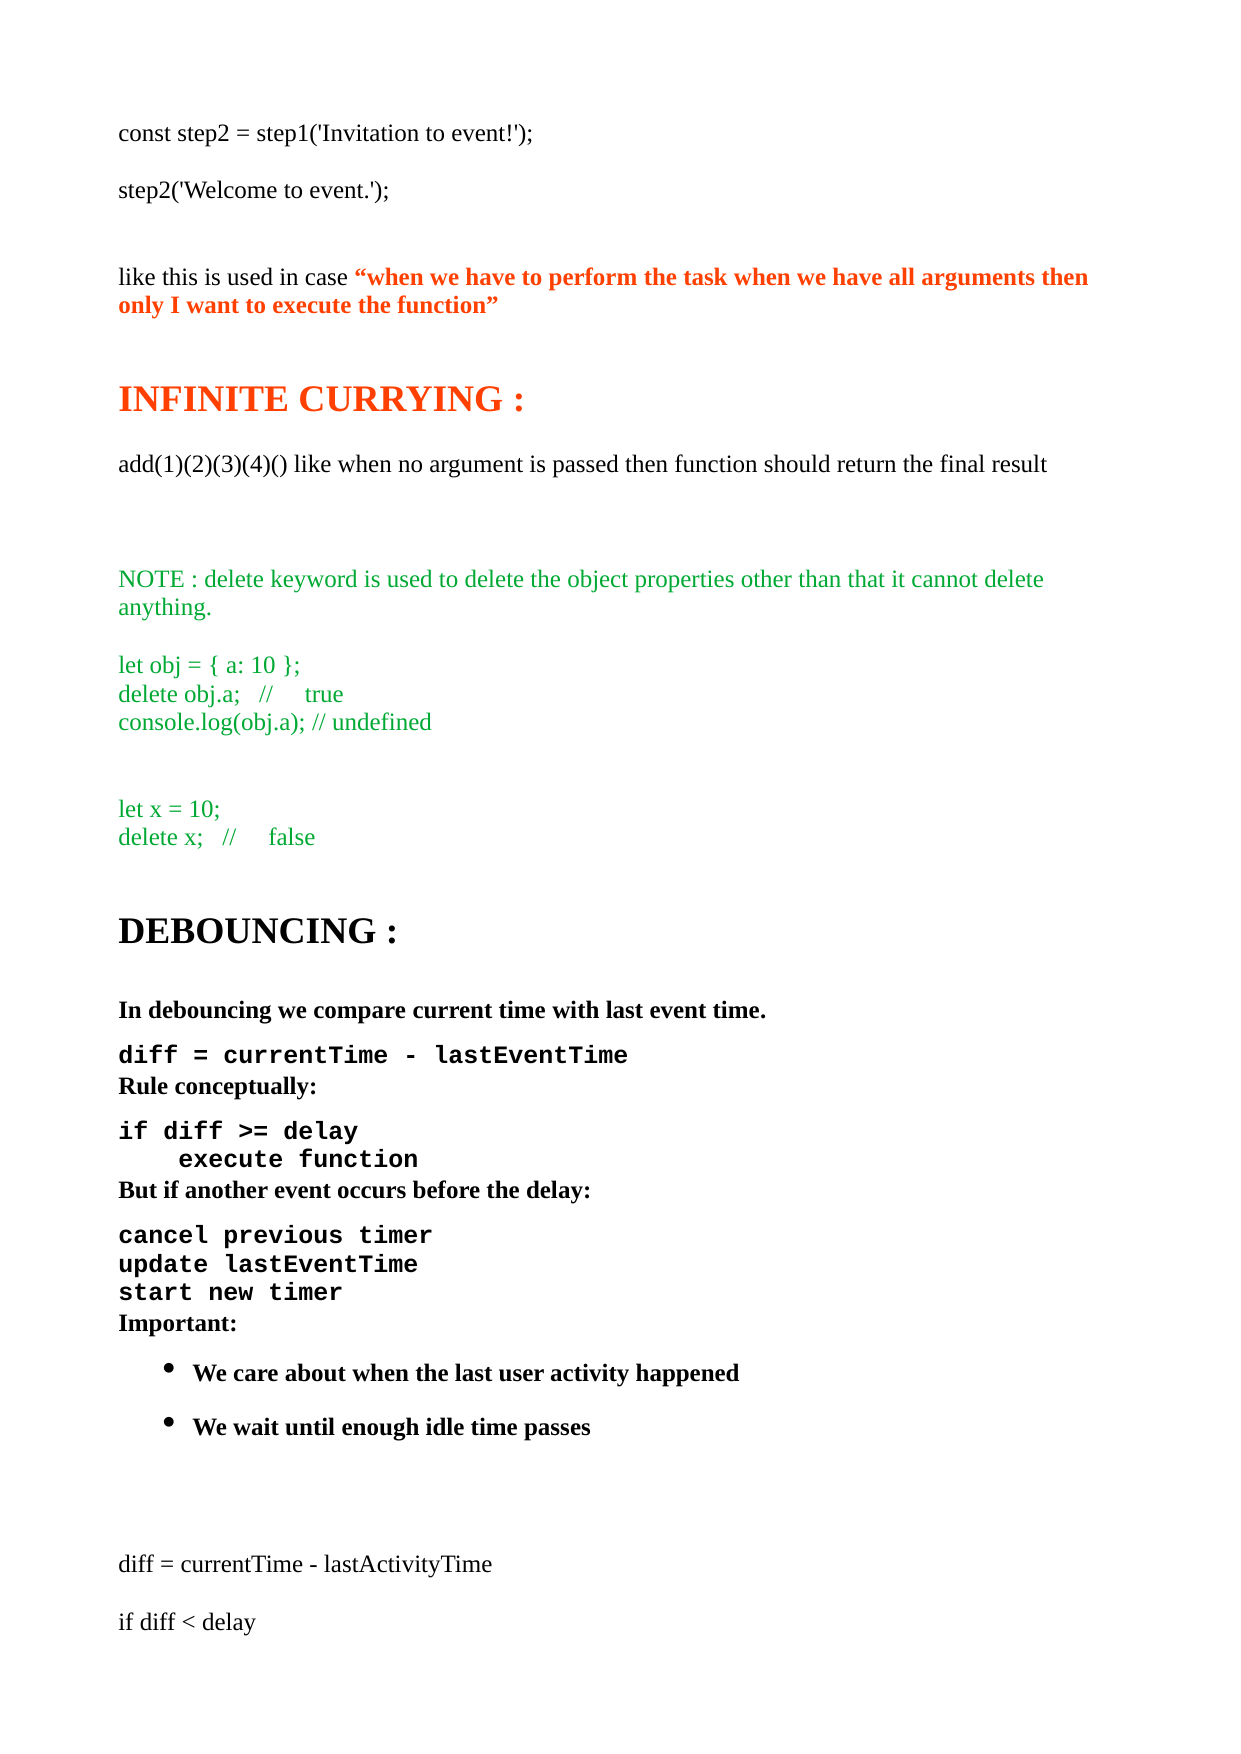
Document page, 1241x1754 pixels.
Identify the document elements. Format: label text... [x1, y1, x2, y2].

text In debouncing we compare current time with last event time. [118, 995, 1122, 1024]
text INFINITE CURRYING : [118, 377, 1122, 420]
text delete x; // ❌ false [118, 822, 1122, 851]
text cancel previous timer [118, 1223, 1122, 1251]
text DEBOUNCING : [118, 909, 1122, 952]
text start new timer [118, 1279, 1122, 1308]
text diff = currentTime - lastActivityTime [118, 1549, 1122, 1578]
list We care about when the last user activity happened [162, 1355, 1122, 1389]
text add(1)(2)(3)(4)() like when no argument is passed then function should return the final result [118, 449, 1122, 477]
text console.log(obj.a); // undefined [118, 707, 1122, 736]
text const step2 = step1('Invitation to event!'); [118, 118, 1122, 147]
text step2('Welcome to event.'); [118, 176, 1122, 204]
text Rule conceptually: [118, 1071, 1122, 1100]
text diff = currentTime - lastEventTime [118, 1043, 1122, 1071]
text But if another event occurs before the delay: [118, 1175, 1122, 1204]
list We wait until enough idle time passes [162, 1409, 1122, 1443]
text delete obj.a; // ✅ true [118, 679, 1122, 707]
text let obj = { a: 10 }; [118, 650, 1122, 679]
text execute function [118, 1147, 1122, 1175]
text like this is used in case “when we have to perform the task when we have all arguments then only I want to execute the function” [118, 262, 1122, 319]
text update lastEventTime [118, 1251, 1122, 1279]
text Important: [118, 1308, 1122, 1337]
text NOTE : delete keyword is used to delete the object properties other than that it cannot delete anything. [118, 564, 1122, 621]
text if diff >= delay [118, 1118, 1122, 1147]
text let x = 10; [118, 794, 1122, 822]
text if diff < delay [118, 1607, 1122, 1635]
